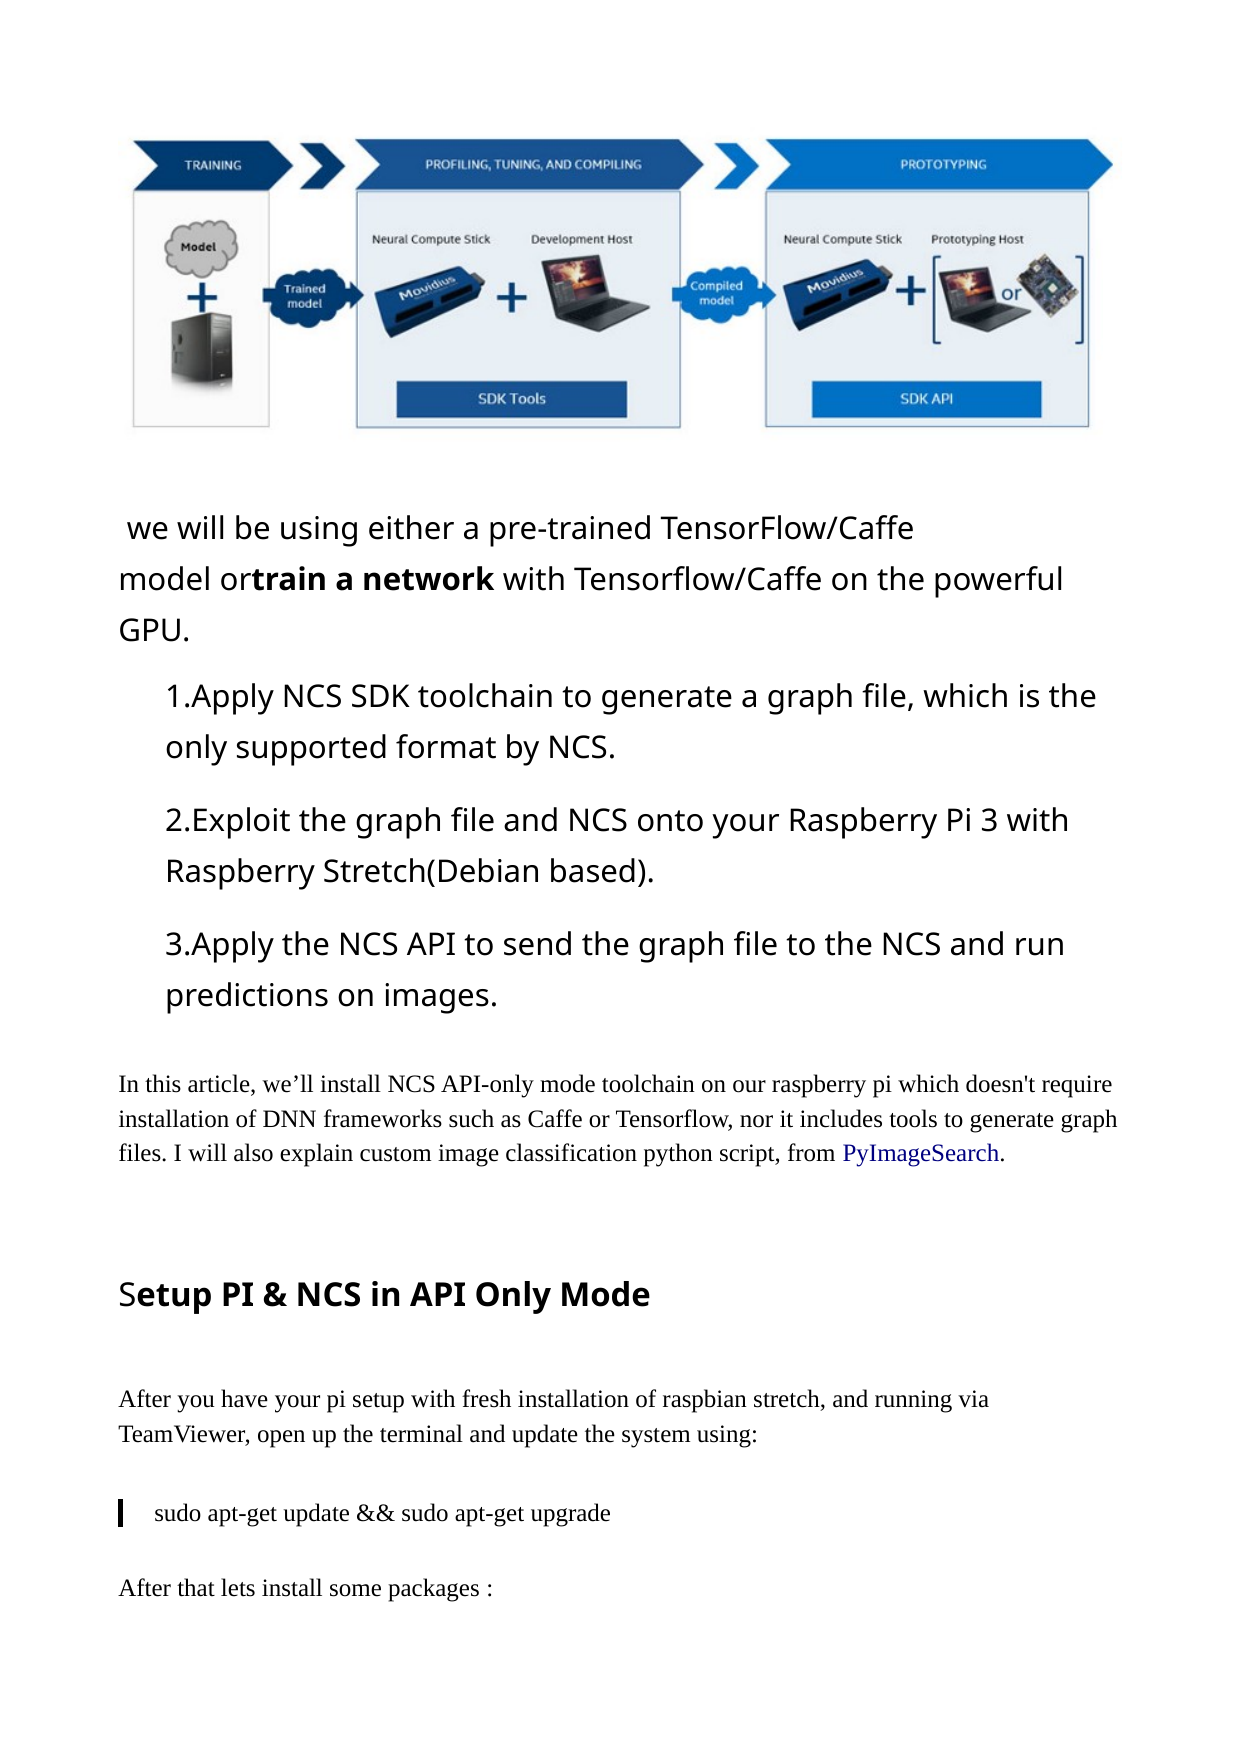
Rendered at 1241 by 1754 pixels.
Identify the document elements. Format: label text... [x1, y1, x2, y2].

text sudo apt-get update && sudo apt-get upgrade [118, 1498, 1122, 1527]
text Setup PI & NCS in API Only Mode [118, 1271, 1122, 1316]
text After you have your pi setup with fresh installation of raspbian stretch, and running via TeamViewer, open up the terminal and update the system using: [118, 1384, 1122, 1447]
text After that lets install some packages : [118, 1573, 1122, 1601]
text In this article, we’ll install NCS API-only mode toolchain on our raspberry pi which doesn't require installation of DNN frameworks such as Caffe or Tensorflow, nor it includes tools to generate graph files. I will also explain custom image classification python script, from PyImageSearch. [118, 1069, 1122, 1167]
text we will be using either a pre-trained TensorFlow/Caffe model ortrain a network with Tensorflow/Caffe on the powerful GPU. [118, 504, 1122, 651]
list Apply NCS SDK toolchain to generate a graph file, which is the only supported format by NCS. [165, 674, 1122, 768]
picture [118, 118, 1123, 450]
list Exploit the graph file and NCS onto your Raspberry Pi 3 with Raspberry Stretch(Debian based). [165, 798, 1122, 892]
list Apply the NCS API to send the graph file to the NCS and run predictions on images. [165, 922, 1122, 1016]
